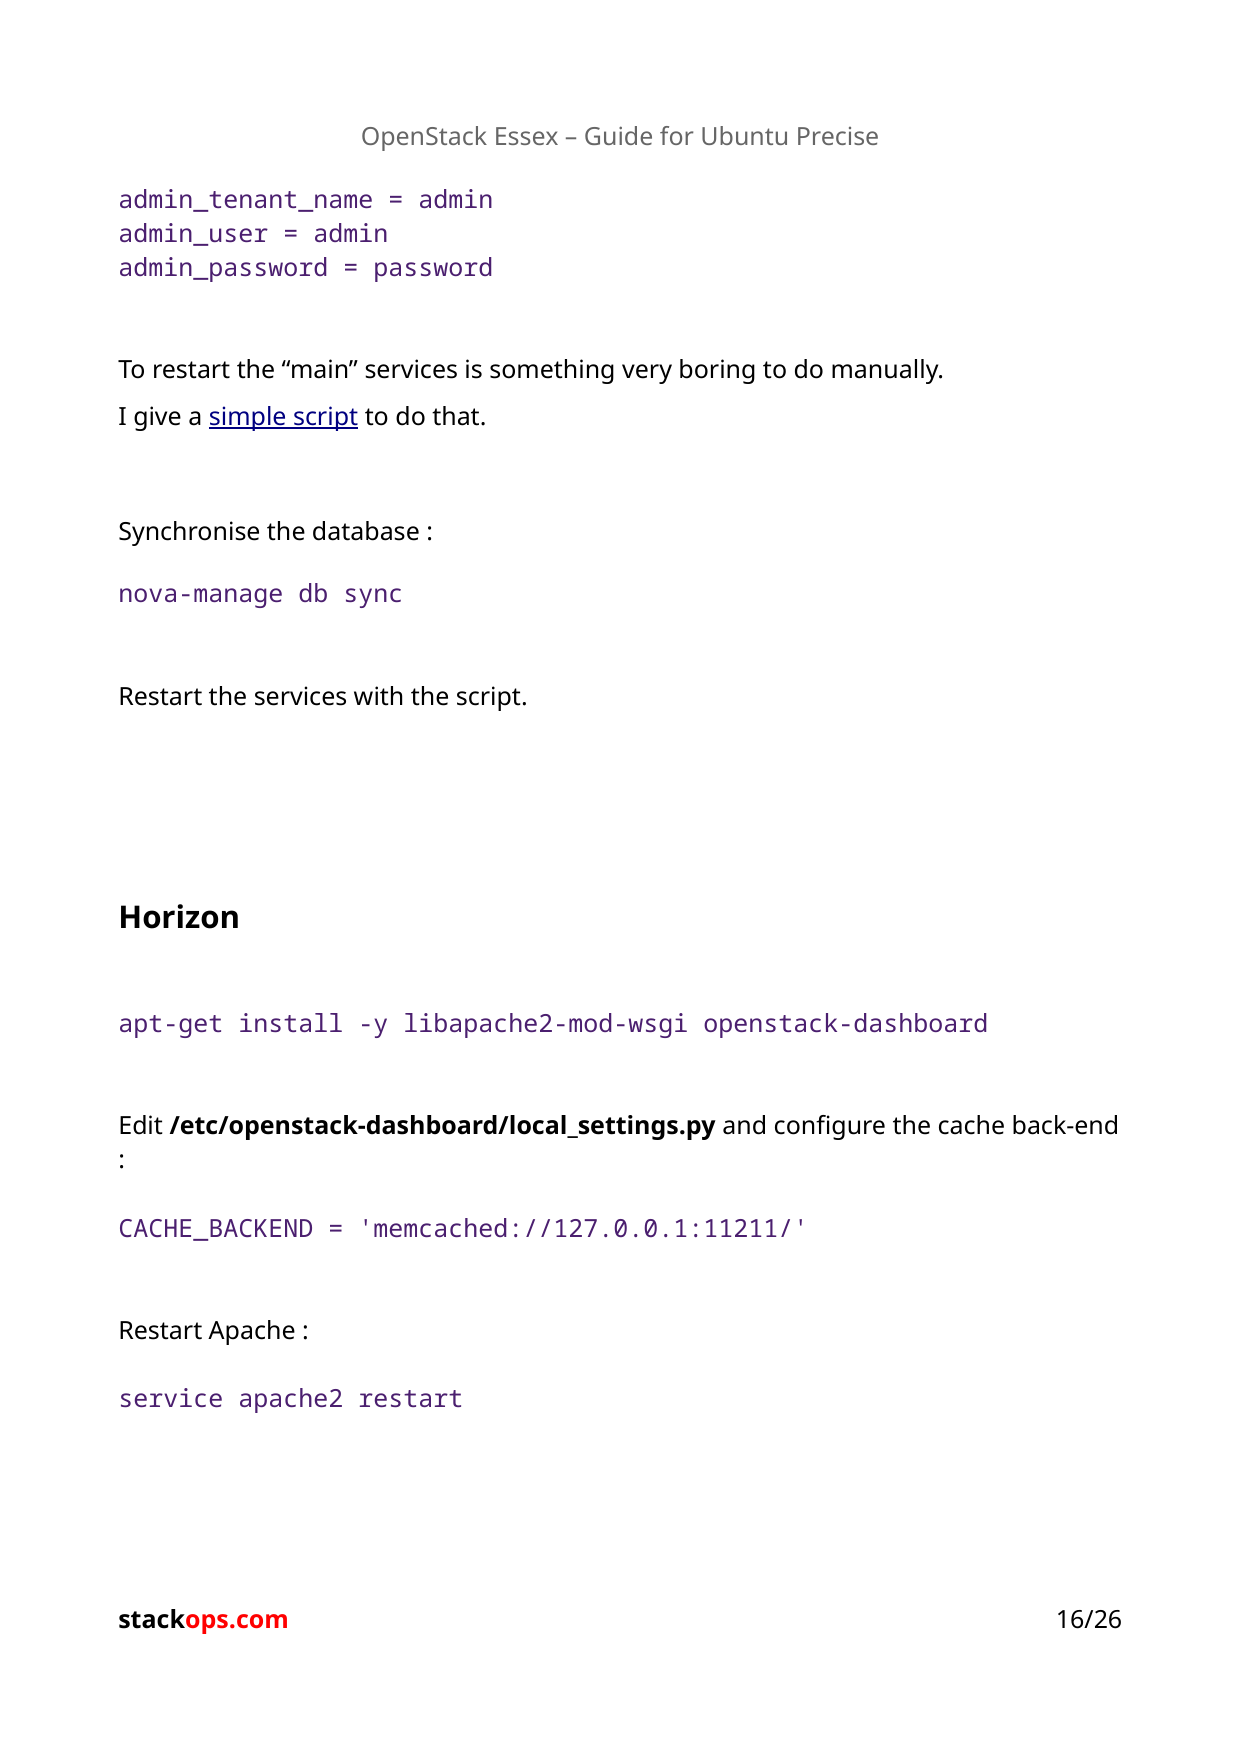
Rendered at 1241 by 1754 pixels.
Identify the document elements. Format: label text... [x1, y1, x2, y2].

text CACHE_BACKEND = 'memcached://127.0.0.1:11211/' [118, 1210, 1122, 1244]
text Restart Apache : [118, 1312, 1122, 1346]
text Restart the services with the script. [118, 678, 1122, 712]
text I give a simple script to do that. [118, 398, 1122, 433]
text service apache2 restart [118, 1381, 1122, 1414]
text apt-get install -y libapache2-mod-wsgi openstack-dashboard [118, 1006, 1122, 1040]
text nova-manage db sync [118, 576, 1122, 610]
text admin_tenant_name = admin [118, 182, 1122, 216]
text Horizon [118, 895, 1122, 938]
text Synchronise the database : [118, 513, 1122, 547]
text admin_password = password [118, 250, 1122, 284]
text Edit /etc/openstack-dashboard/local_settings.py and configure the cache back-end : [118, 1108, 1122, 1176]
text To restart the “main” services is something very boring to do manually. [118, 352, 1122, 386]
text admin_user = admin [118, 216, 1122, 250]
